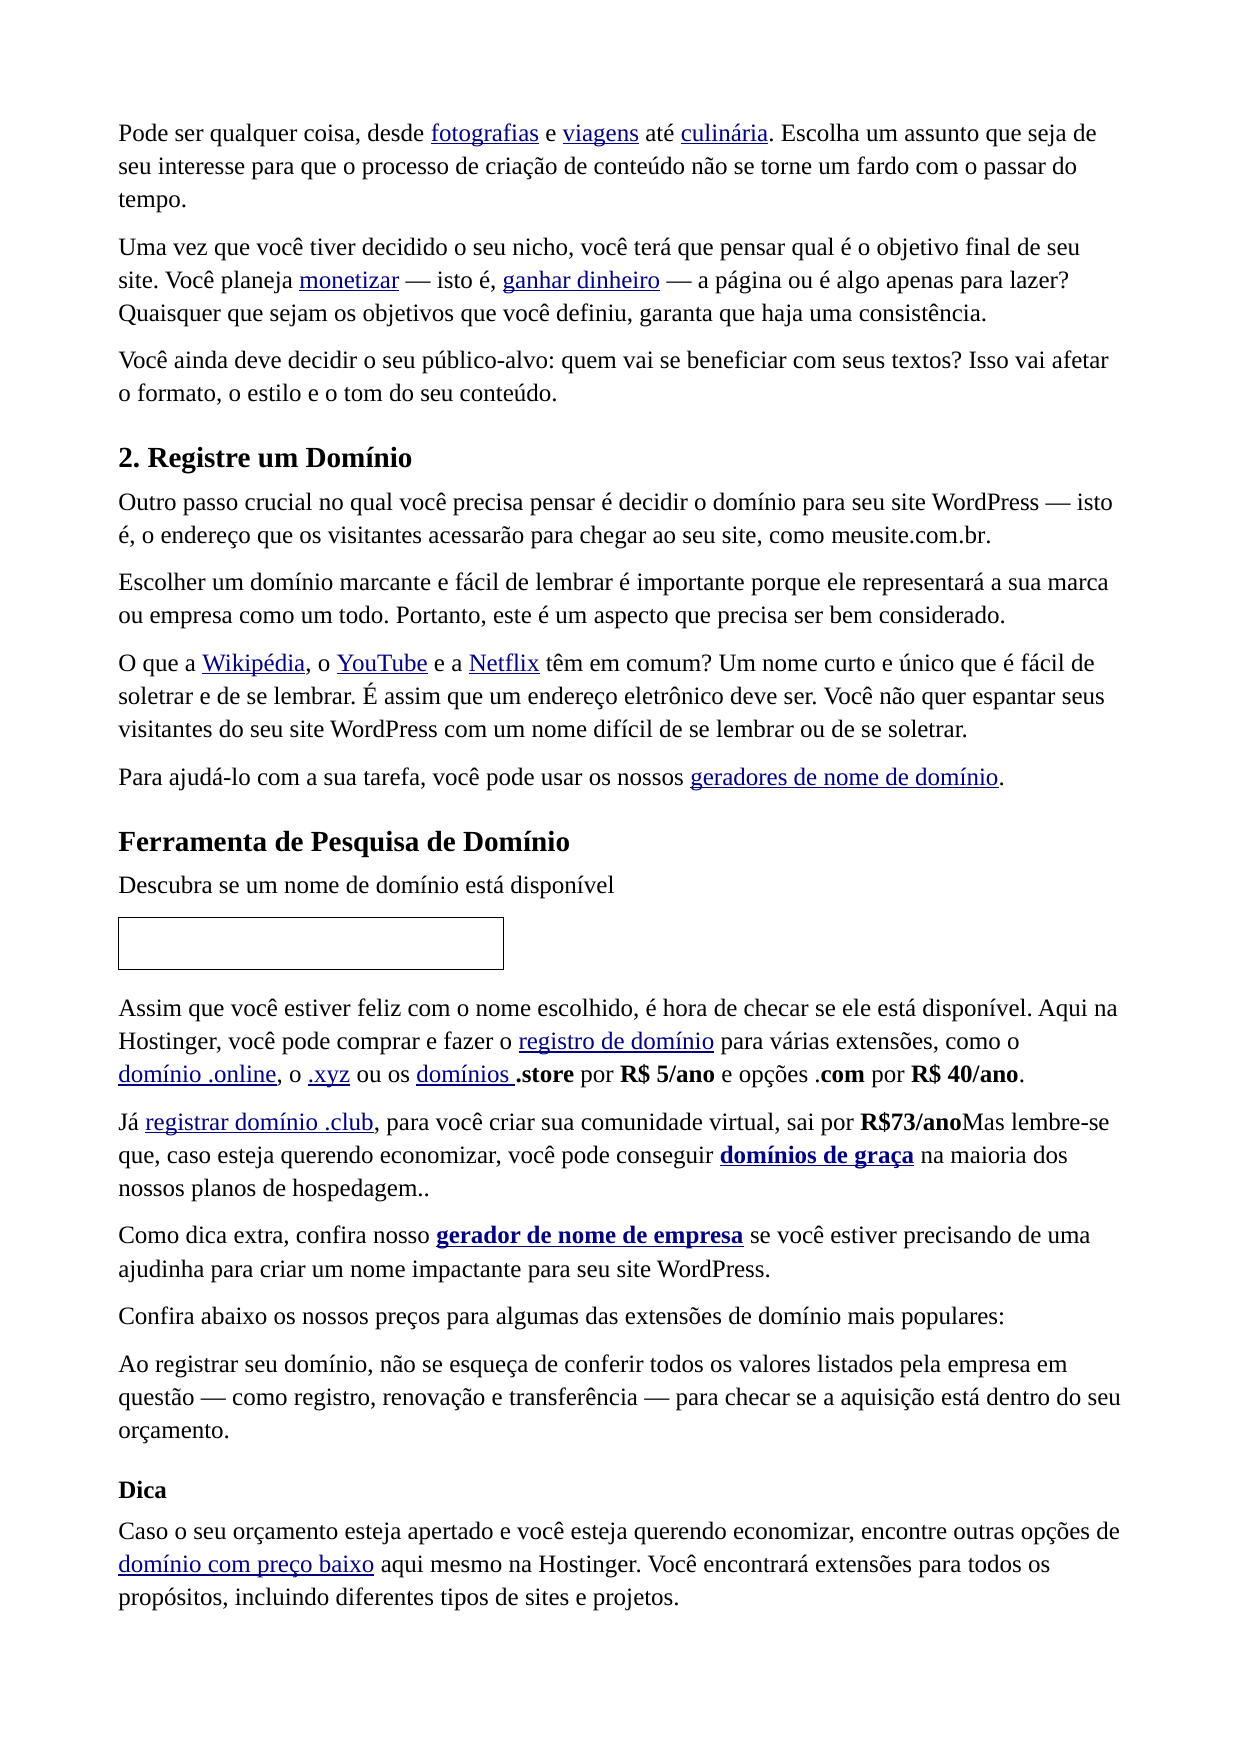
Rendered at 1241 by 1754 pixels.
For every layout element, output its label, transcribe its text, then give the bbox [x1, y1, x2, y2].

text Para ajudá-lo com a sua tarefa, você pode usar os nossos geradores de nome de domínio. [118, 762, 1122, 790]
text Caso o seu orçamento esteja apertado e você esteja querendo economizar, encontre outras opções de domínio com preço baixo aqui mesmo na Hostinger. Você encontrará extensões para todos os propósitos, incluindo diferentes tipos de sites e projetos. [118, 1516, 1122, 1611]
text Assim que você estiver feliz com o nome escolhido, é hora de checar se ele está disponível. Aqui na Hostinger, você pode comprar e fazer o registro de domínio para várias extensões, como o domínio .online, o .xyz ou os domínios .store por R$ 5/ano e opções .com por R$ 40/ano. [118, 993, 1122, 1088]
text Confira abaixo os nossos preços para algumas das extensões de domínio mais populares: [118, 1301, 1122, 1330]
text Descubra se um nome de domínio está disponível [118, 870, 1122, 898]
text Você ainda deve decidir o seu público-alvo: quem vai se beneficiar com seus textos? Isso vai afetar o formato, o estilo e o tom do seu conteúdo. [118, 345, 1122, 407]
text Pode ser qualquer coisa, desde fotografias e viagens até culinária. Escolha um assunto que seja de seu interesse para que o processo de criação de conteúdo não se torne um fardo com o passar do tempo. [118, 118, 1122, 213]
text O que a Wikipédia, o YouTube e a Netflix têm em comum? Um nome curto e único que é fácil de soletrar e de se lembrar. É assim que um endereço eletrônico deve ser. Você não quer espantar seus visitantes do seu site WordPress com um nome difícil de se lembrar ou de se soletrar. [118, 648, 1122, 743]
subtitle 2. Registre um Domínio [118, 441, 1122, 474]
text Outro passo crucial no qual você precisa pensar é decidir o domínio para seu site WordPress — isto é, o endereço que os visitantes acessarão para chegar ao seu site, como meusite.com.br. [118, 487, 1122, 548]
text Uma vez que você tiver decidido o seu nicho, você terá que pensar qual é o objetivo final de seu site. Você planeja monetizar — isto é, ganhar dinheiro — a página ou é algo apenas para lazer? Quaisquer que sejam os objetivos que você definiu, garanta que haja uma consistência. [118, 232, 1122, 327]
subtitle Dica [118, 1475, 1122, 1504]
text Ao registrar seu domínio, não se esqueça de conferir todos os valores listados pela empresa em questão — como registro, renovação e transferência — para checar se a aquisição está dentro do seu orçamento. [118, 1349, 1122, 1444]
text Já registrar domínio .club, para você criar sua comunidade virtual, sai por R$73/anoMas lembre-se que, caso esteja querendo economizar, você pode conseguir domínios de graça na maioria dos nossos planos de hospedagem.. [118, 1107, 1122, 1202]
subtitle Ferramenta de Pesquisa de Domínio [118, 824, 1122, 857]
text Como dica extra, confira nosso gerador de nome de empresa se você estiver precisando de uma ajudinha para criar um nome impactante para seu site WordPress. [118, 1221, 1122, 1282]
text Escolher um domínio marcante e fácil de lembrar é importante porque ele representará a sua marca ou empresa como um todo. Portanto, este é um aspecto que precisa ser bem considerado. [118, 567, 1122, 629]
